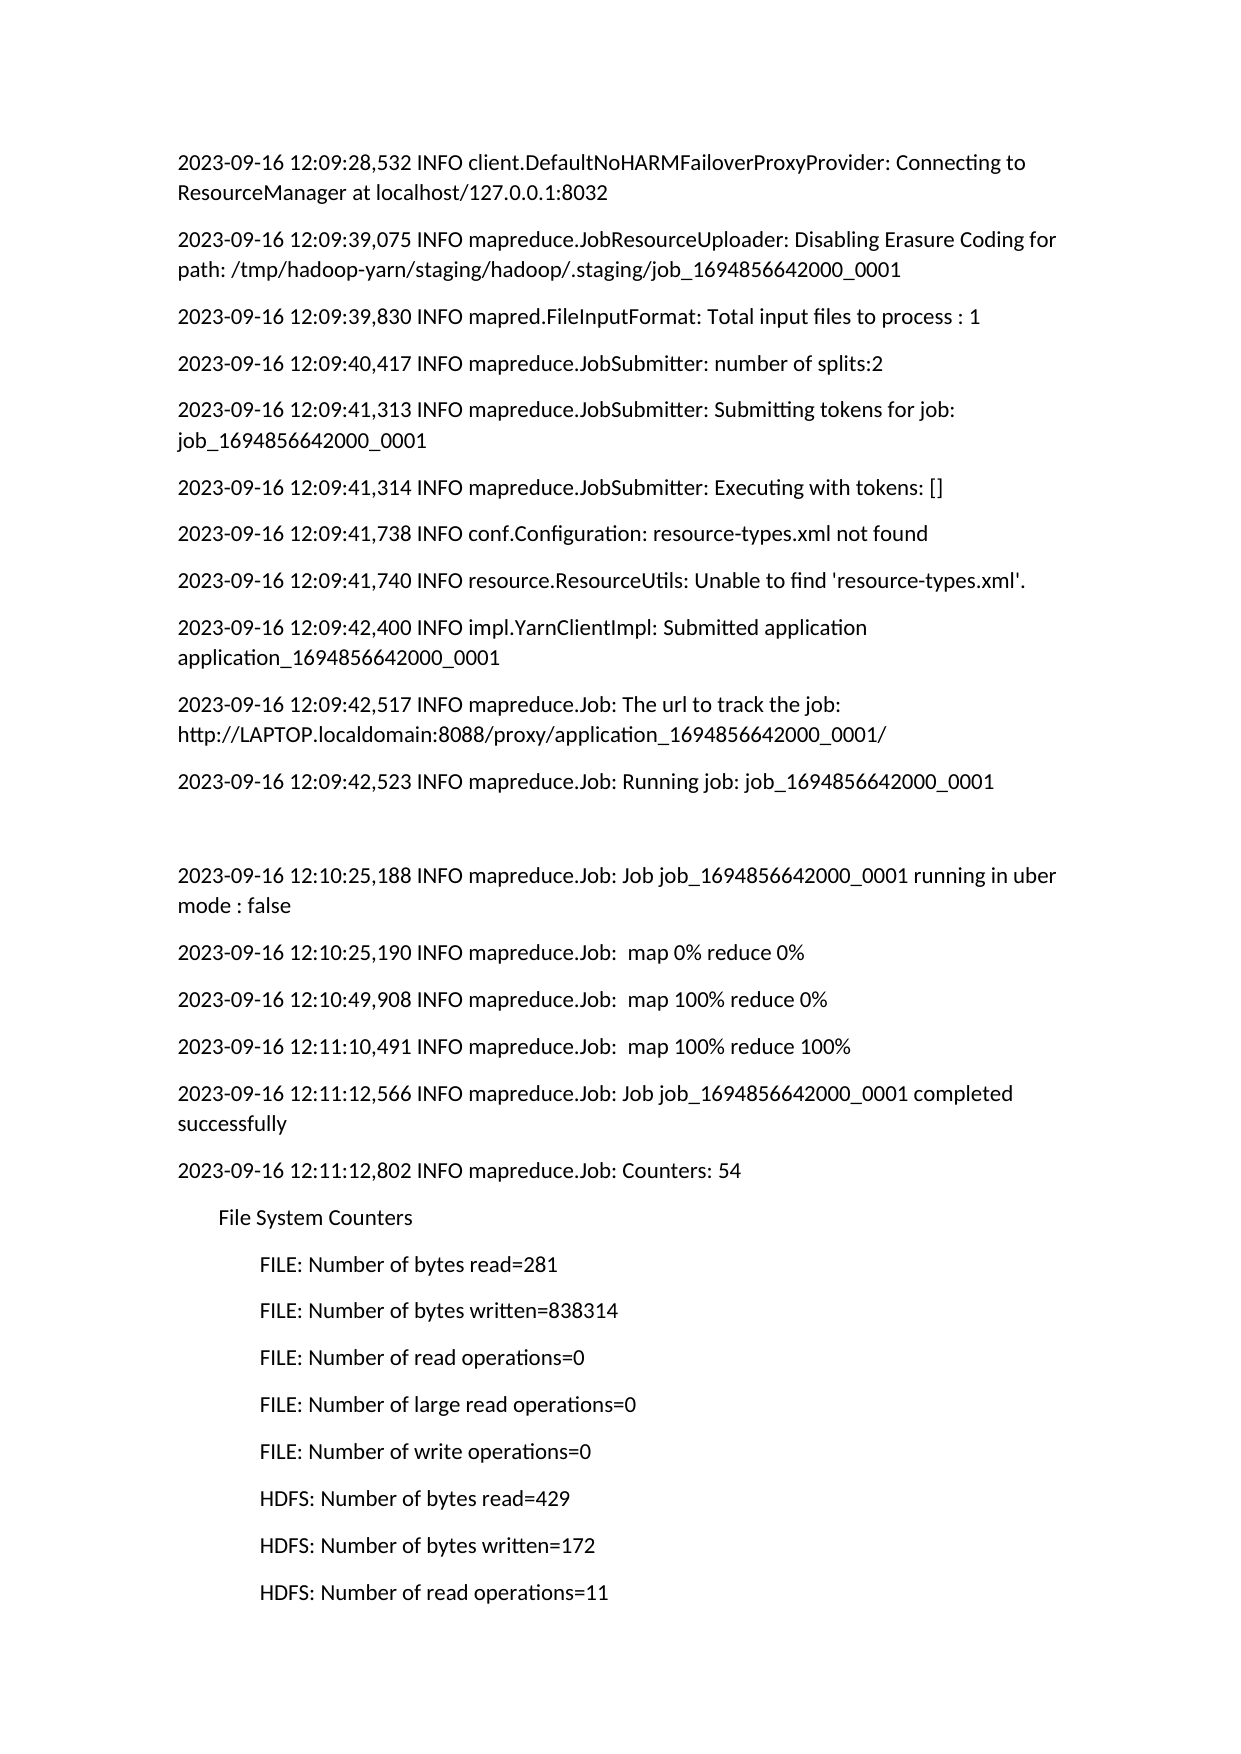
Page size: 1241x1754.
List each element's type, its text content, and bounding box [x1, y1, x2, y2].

text HDFS: Number of read operations=11 [177, 1578, 1063, 1606]
text FILE: Number of large read operations=0 [177, 1390, 1063, 1418]
text 2023-09-16 12:09:42,523 INFO mapreduce.Job: Running job: job_1694856642000_0001 [177, 767, 1063, 795]
text FILE: Number of write operations=0 [177, 1437, 1063, 1465]
text 2023-09-16 12:09:41,738 INFO conf.Configuration: resource-types.xml not found [177, 519, 1063, 547]
text 2023-09-16 12:09:42,517 INFO mapreduce.Job: The url to track the job: http://LAPTOP.localdomain:8088/proxy/application_1694856642000_0001/ [177, 690, 1063, 748]
text 2023-09-16 12:09:40,417 INFO mapreduce.JobSubmitter: number of splits:2 [177, 349, 1063, 377]
text 2023-09-16 12:09:41,313 INFO mapreduce.JobSubmitter: Submitting tokens for job: job_1694856642000_0001 [177, 396, 1063, 454]
text File System Counters [177, 1203, 1063, 1231]
text 2023-09-16 12:09:42,400 INFO impl.YarnClientImpl: Submitted application application_1694856642000_0001 [177, 613, 1063, 671]
text FILE: Number of read operations=0 [177, 1343, 1063, 1371]
text 2023-09-16 12:09:41,314 INFO mapreduce.JobSubmitter: Executing with tokens: [] [177, 473, 1063, 501]
text 2023-09-16 12:09:39,075 INFO mapreduce.JobResourceUploader: Disabling Erasure Coding for path: /tmp/hadoop-yarn/staging/hadoop/.staging/job_1694856642000_0001 [177, 225, 1063, 283]
text 2023-09-16 12:10:49,908 INFO mapreduce.Job: map 100% reduce 0% [177, 985, 1063, 1013]
text 2023-09-16 12:09:39,830 INFO mapred.FileInputFormat: Total input files to process : 1 [177, 302, 1063, 330]
text 2023-09-16 12:11:12,566 INFO mapreduce.Job: Job job_1694856642000_0001 completed successfully [177, 1079, 1063, 1137]
text 2023-09-16 12:11:12,802 INFO mapreduce.Job: Counters: 54 [177, 1156, 1063, 1184]
text 2023-09-16 12:10:25,190 INFO mapreduce.Job: map 0% reduce 0% [177, 938, 1063, 966]
text 2023-09-16 12:09:41,740 INFO resource.ResourceUtils: Unable to find 'resource-types.xml'. [177, 566, 1063, 594]
text 2023-09-16 12:10:25,188 INFO mapreduce.Job: Job job_1694856642000_0001 running in uber mode : false [177, 861, 1063, 919]
text FILE: Number of bytes written=838314 [177, 1297, 1063, 1324]
text HDFS: Number of bytes written=172 [177, 1531, 1063, 1559]
text FILE: Number of bytes read=281 [177, 1250, 1063, 1278]
text 2023-09-16 12:09:28,532 INFO client.DefaultNoHARMFailoverProxyProvider: Connecting to ResourceManager at localhost/127.0.0.1:8032 [177, 148, 1063, 206]
text 2023-09-16 12:11:10,491 INFO mapreduce.Job: map 100% reduce 100% [177, 1032, 1063, 1060]
text HDFS: Number of bytes read=429 [177, 1484, 1063, 1512]
